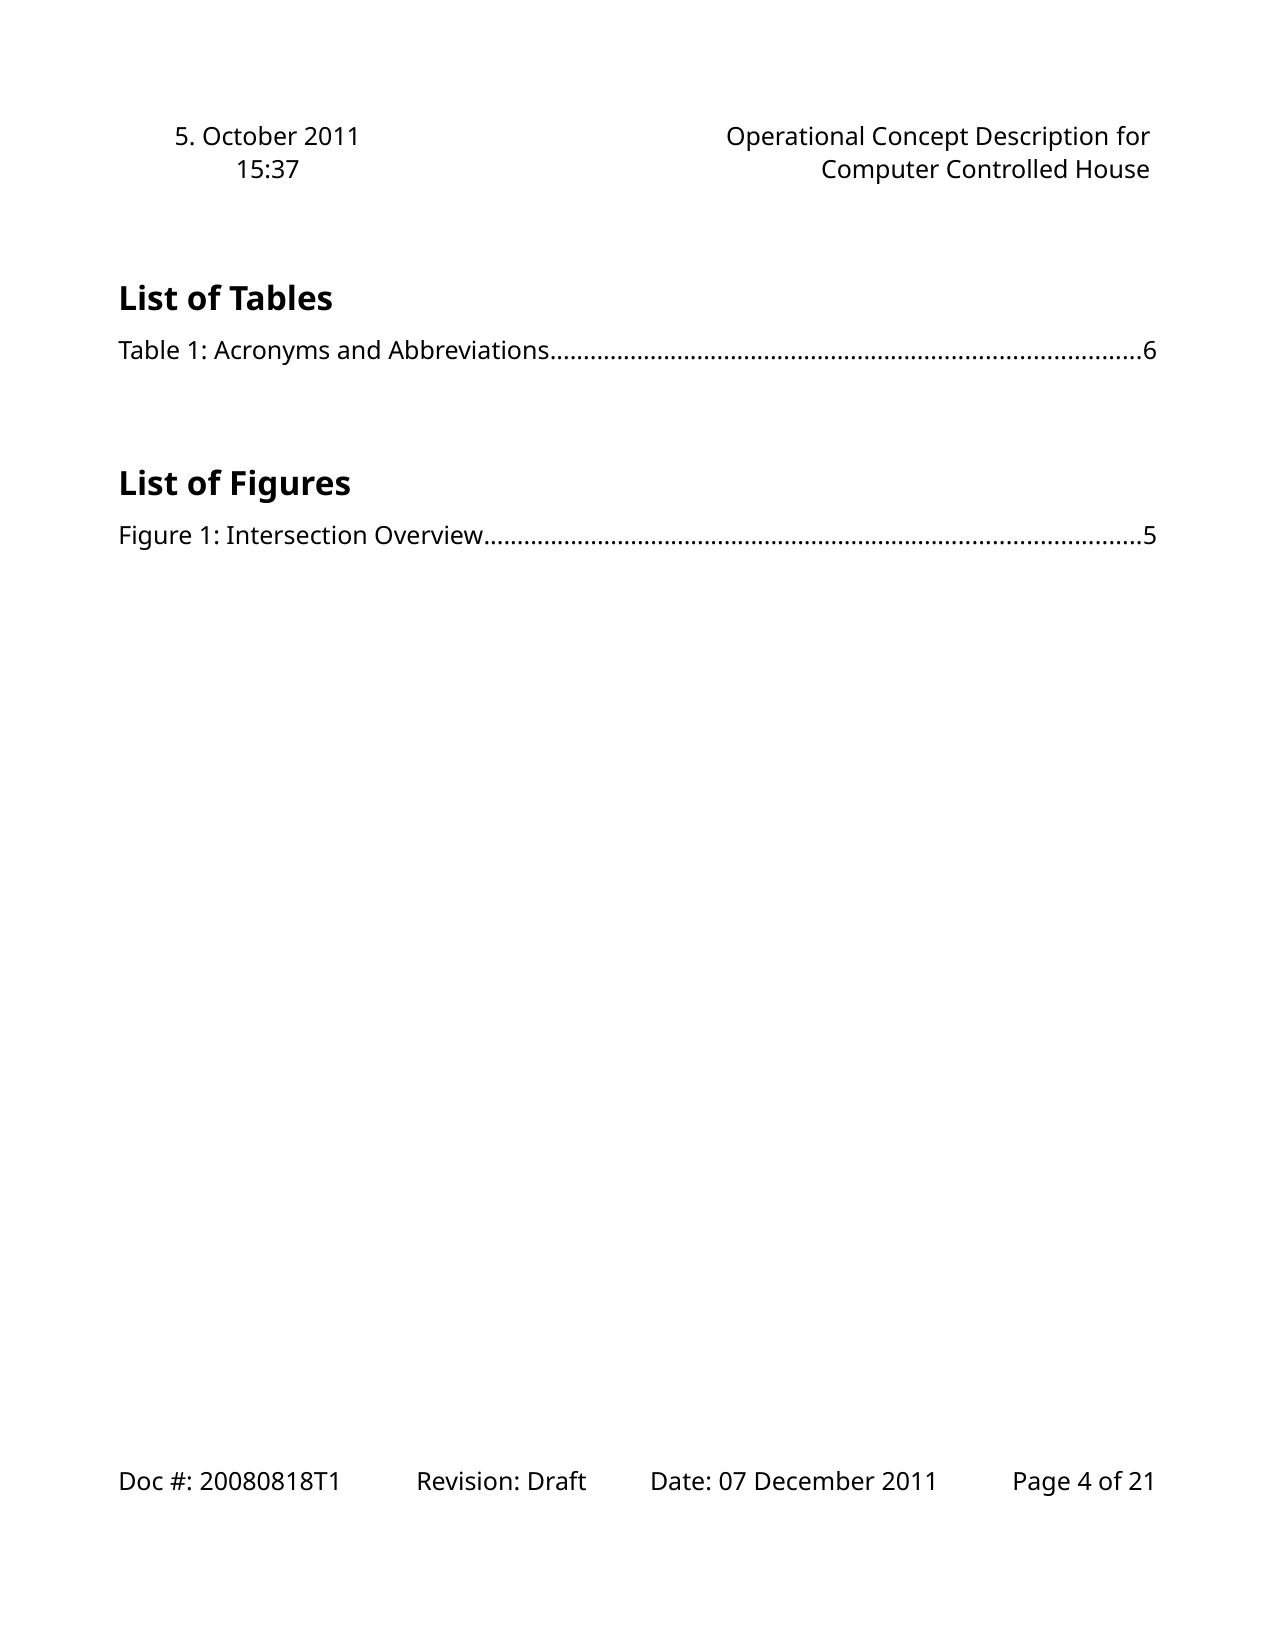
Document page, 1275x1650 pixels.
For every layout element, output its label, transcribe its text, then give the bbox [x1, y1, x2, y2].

text Figure 1: Intersection Overview 5 [118, 518, 1157, 552]
text Table 1: Acronyms and Abbreviations 6 [118, 333, 1157, 367]
subtitle List of Figures [118, 460, 1157, 505]
subtitle List of Tables [118, 275, 1157, 320]
